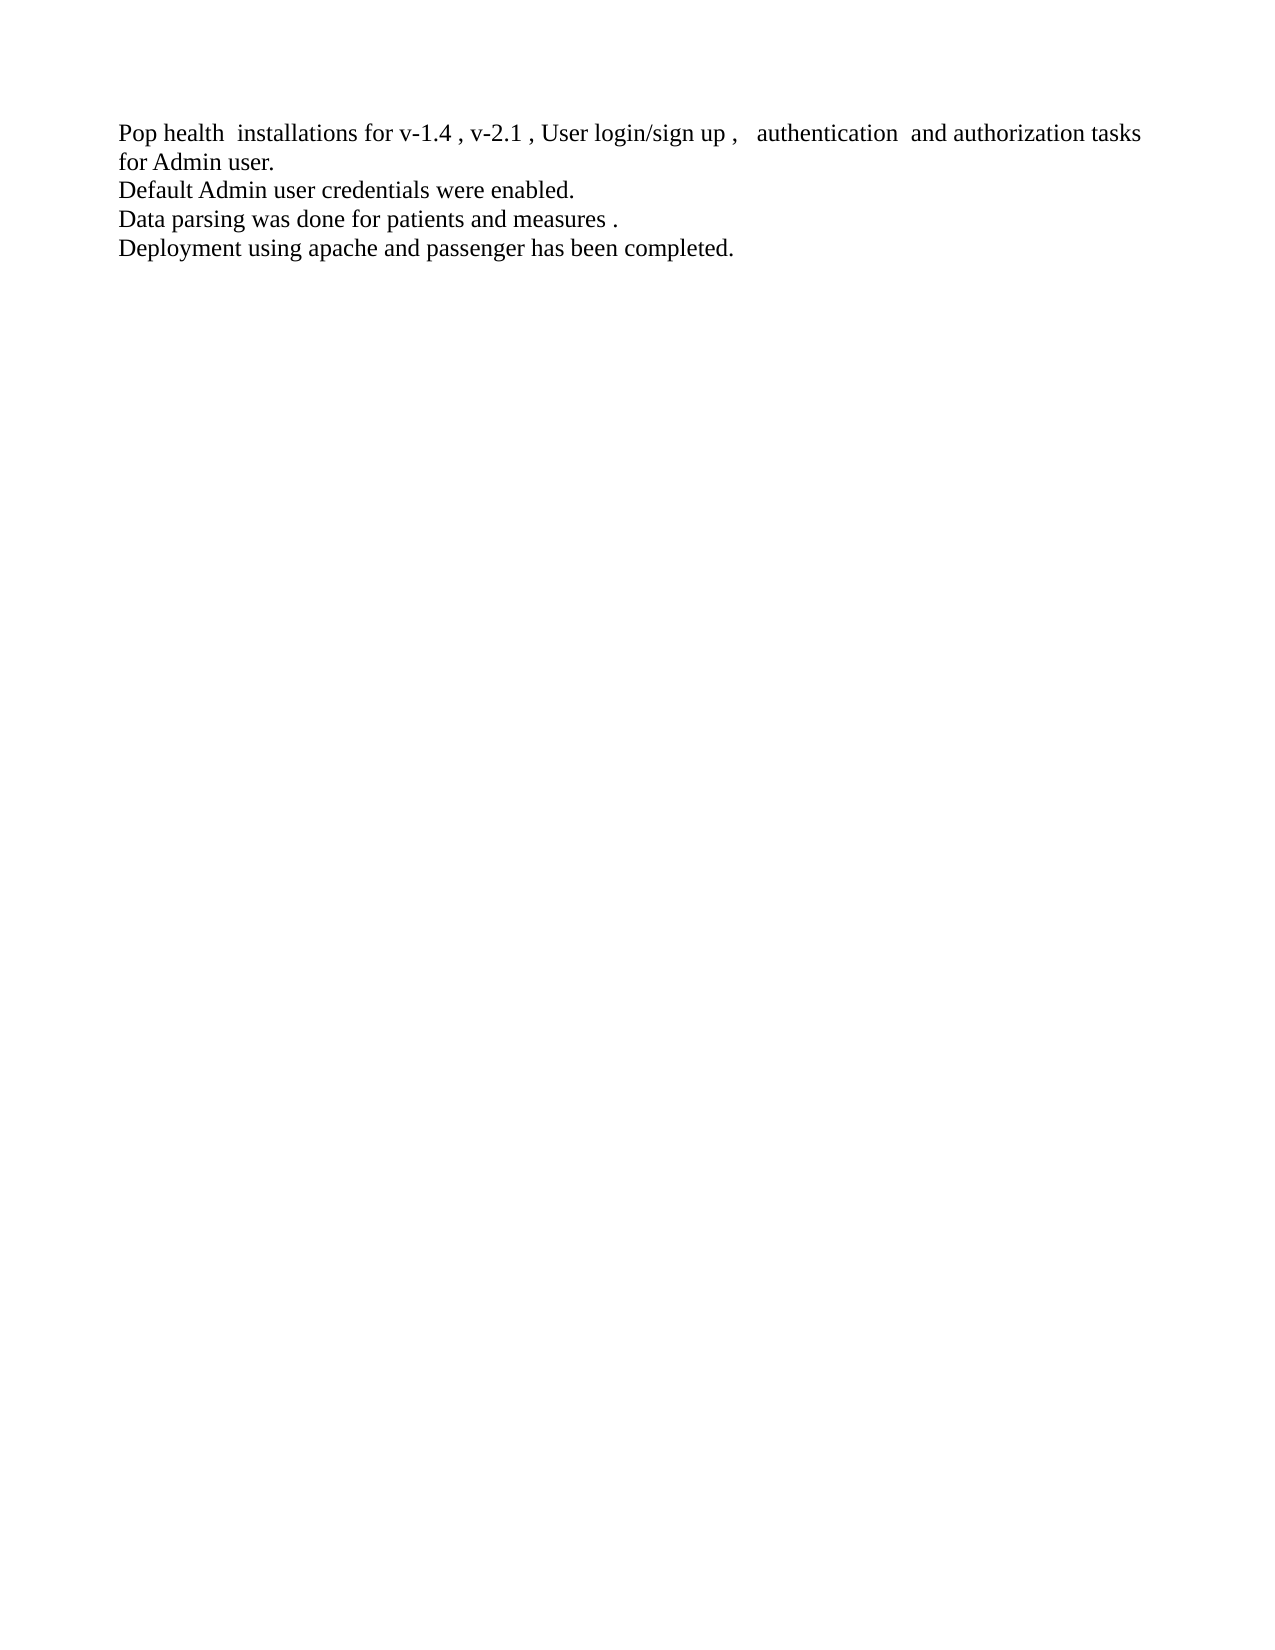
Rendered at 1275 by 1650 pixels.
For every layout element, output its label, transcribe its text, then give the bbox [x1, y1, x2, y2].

text Default Admin user credentials were enabled. [118, 176, 1157, 204]
text Data parsing was done for patients and measures . [118, 204, 1157, 233]
text Deployment using apache and passenger has been completed. [118, 233, 1157, 262]
text Pop health installations for v-1.4 , v-2.1 , User login/sign up , authentication and authorization tasks for Admin user. [118, 118, 1157, 176]
